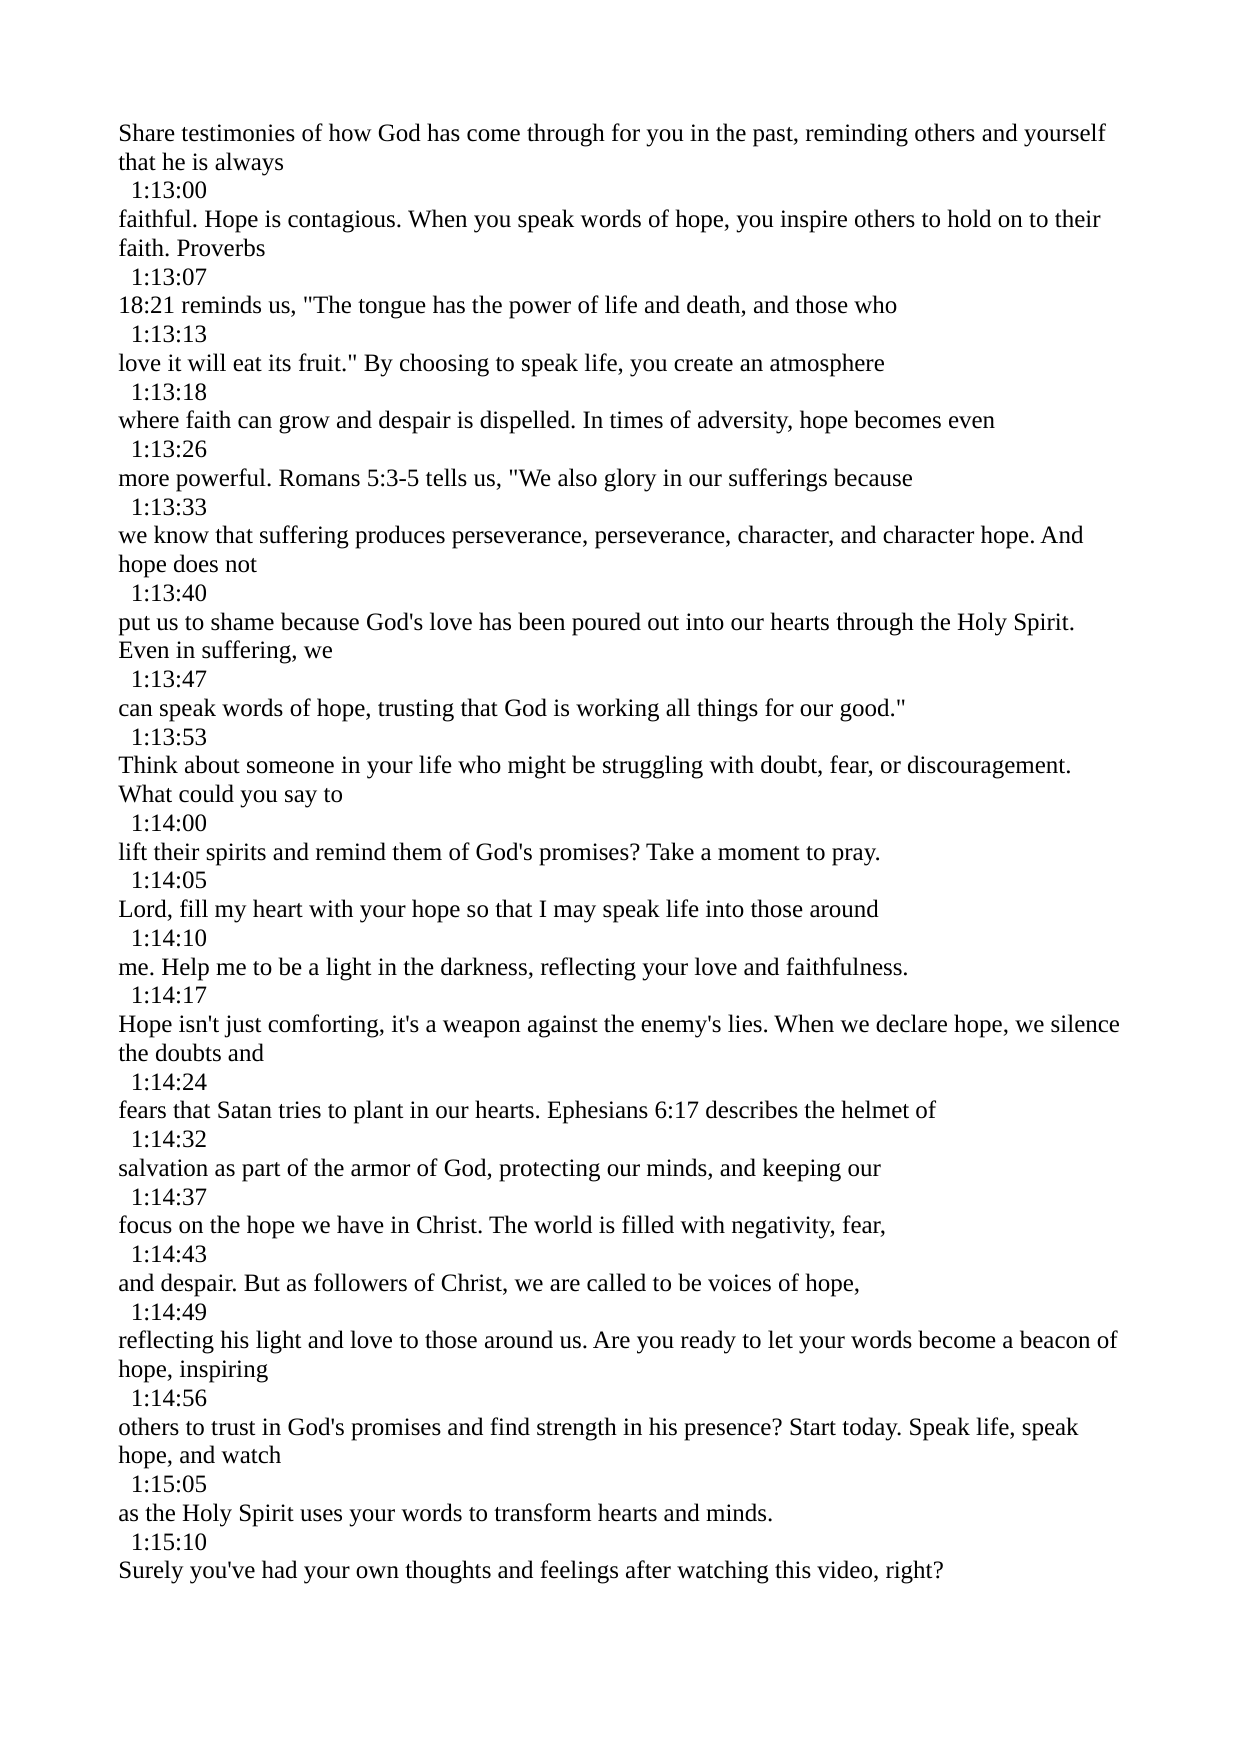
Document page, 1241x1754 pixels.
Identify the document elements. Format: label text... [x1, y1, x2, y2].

text 1:14:32 [131, 1124, 1105, 1153]
text lift their spirits and remind them of God's promises? Take a moment to pray. [118, 837, 1122, 866]
text 1:14:17 [131, 981, 1105, 1009]
text 1:15:10 [131, 1527, 1105, 1556]
text as the Holy Spirit uses your words to transform hearts and minds. [118, 1498, 1122, 1527]
text Hope isn't just comforting, it's a weapon against the enemy's lies. When we declare hope, we silence the doubts and [118, 1009, 1122, 1067]
text 1:13:07 [131, 262, 1105, 291]
text focus on the hope we have in Christ. The world is filled with negativity, fear, [118, 1211, 1122, 1239]
text love it will eat its fruit." By choosing to speak life, you create an atmosphere [118, 348, 1122, 377]
text Share testimonies of how God has come through for you in the past, reminding others and yourself that he is always [118, 118, 1122, 176]
text Think about someone in your life who might be struggling with doubt, fear, or discouragement. What could you say to [118, 751, 1122, 808]
text 1:14:10 [131, 923, 1105, 952]
text 1:13:26 [131, 434, 1105, 463]
text 1:14:05 [131, 866, 1105, 894]
text 1:14:00 [131, 808, 1105, 837]
text me. Help me to be a light in the darkness, reflecting your love and faithfulness. [118, 952, 1122, 981]
text salvation as part of the armor of God, protecting our minds, and keeping our [118, 1153, 1122, 1182]
text others to trust in God's promises and find strength in his presence? Start today. Speak life, speak hope, and watch [118, 1412, 1122, 1469]
text 1:13:00 [131, 176, 1105, 204]
text 1:13:40 [131, 578, 1105, 607]
text 1:14:56 [131, 1383, 1105, 1412]
text 1:13:18 [131, 377, 1105, 406]
text 1:13:13 [131, 319, 1105, 348]
text put us to shame because God's love has been poured out into our hearts through the Holy Spirit. Even in suffering, we [118, 607, 1122, 664]
text 1:13:33 [131, 492, 1105, 521]
text Surely you've had your own thoughts and feelings after watching this video, right? [118, 1556, 1122, 1584]
text 1:14:37 [131, 1182, 1105, 1211]
text 1:13:53 [131, 722, 1105, 751]
text 1:15:05 [131, 1469, 1105, 1498]
text more powerful. Romans 5:3-5 tells us, "We also glory in our sufferings because [118, 463, 1122, 492]
text where faith can grow and despair is dispelled. In times of adversity, hope becomes even [118, 406, 1122, 434]
text 1:14:43 [131, 1239, 1105, 1268]
text faithful. Hope is contagious. When you speak words of hope, you inspire others to hold on to their faith. Proverbs [118, 204, 1122, 262]
text reflecting his light and love to those around us. Are you ready to let your words become a beacon of hope, inspiring [118, 1326, 1122, 1383]
text 1:14:24 [131, 1067, 1105, 1096]
text 1:13:47 [131, 664, 1105, 693]
text fears that Satan tries to plant in our hearts. Ephesians 6:17 describes the helmet of [118, 1096, 1122, 1124]
text Lord, fill my heart with your hope so that I may speak life into those around [118, 894, 1122, 923]
text 18:21 reminds us, "The tongue has the power of life and death, and those who [118, 291, 1122, 319]
text 1:14:49 [131, 1297, 1105, 1326]
text and despair. But as followers of Christ, we are called to be voices of hope, [118, 1268, 1122, 1297]
text we know that suffering produces perseverance, perseverance, character, and character hope. And hope does not [118, 521, 1122, 578]
text can speak words of hope, trusting that God is working all things for our good." [118, 693, 1122, 722]
